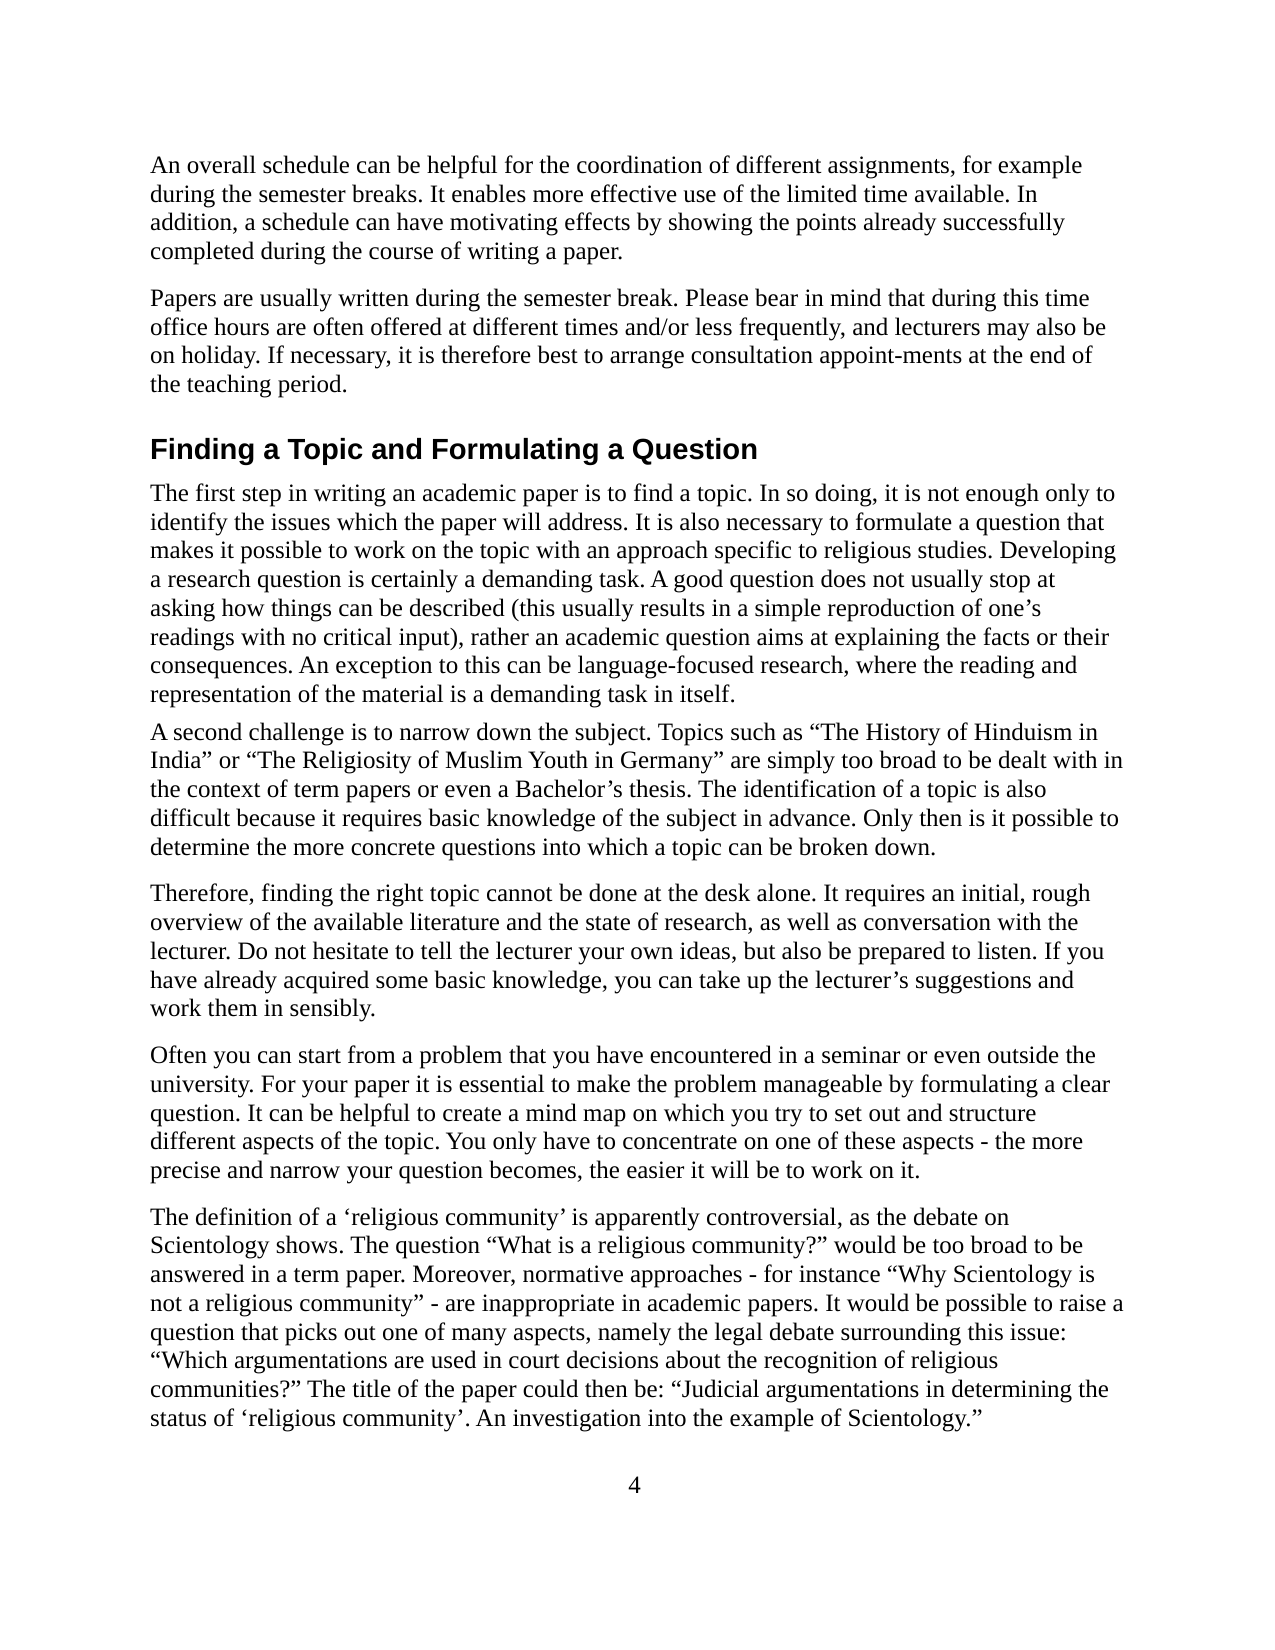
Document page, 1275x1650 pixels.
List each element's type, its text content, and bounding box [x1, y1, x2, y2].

text An overall schedule can be helpful for the coordination of different assignments, for example during the semester breaks. It enables more effective use of the limited time available. In addition, a schedule can have motivating effects by showing the points already successfully completed during the course of writing a paper. [150, 150, 1125, 265]
text The first step in writing an academic paper is to find a topic. In so doing, it is not enough only to identify the issues which the paper will address. It is also necessary to formulate a question that makes it possible to work on the topic with an approach specific to religious studies. Developing a research question is certainly a demanding task. A good question does not usually stop at asking how things can be described (this usually results in a simple reproduction of one’s readings with no critical input), rather an academic question aims at explaining the facts or their consequences. An exception to this can be language-focused research, where the reading and representation of the material is a demanding task in itself. [150, 478, 1125, 708]
text Often you can start from a problem that you have encountered in a seminar or even outside the university. For your paper it is essential to make the problem manageable by formulating a clear question. It can be helpful to create a mind map on which you try to set out and structure different aspects of the topic. You only have to concentrate on one of these aspects - the more precise and narrow your question becomes, the easier it will be to work on it. [150, 1040, 1125, 1184]
text Papers are usually written during the semester break. Please bear in mind that during this time office hours are often offered at different times and/or less frequently, and lecturers may also be on holiday. If necessary, it is therefore best to arrange consultation appoint-ments at the end of the teaching period. [150, 283, 1125, 398]
text Therefore, finding the right topic cannot be done at the desk alone. It requires an initial, rough overview of the available literature and the state of research, as well as conversation with the lecturer. Do not hesitate to tell the lecturer your own ideas, but also be prepared to listen. If you have already acquired some basic knowledge, you can take up the lecturer’s suggestions and work them in sensibly. [150, 878, 1125, 1022]
text A second challenge is to narrow down the subject. Topics such as “The History of Hinduism in India” or “The Religiosity of Muslim Youth in Germany” are simply too broad to be dealt with in the context of term papers or even a Bachelor’s thesis. The identification of a topic is also difficult because it requires basic knowledge of the subject in advance. Only then is it possible to determine the more concrete questions into which a topic can be broken down. [150, 717, 1125, 861]
subtitle Finding a Topic and Formulating a Question [150, 432, 1125, 465]
text The definition of a ‘religious community’ is apparently controversial, as the debate on Scientology shows. The question “What is a religious community?” would be too broad to be answered in a term paper. Moreover, normative approaches - for instance “Why Scientology is not a religious community” - are inappropriate in academic papers. It would be possible to raise a question that picks out one of many aspects, namely the legal debate surrounding this issue: “Which argumentations are used in court decisions about the recognition of religious communities?” The title of the paper could then be: “Judicial argumentations in determining the status of ‘religious community’. An investigation into the example of Scientology.” [150, 1202, 1125, 1432]
